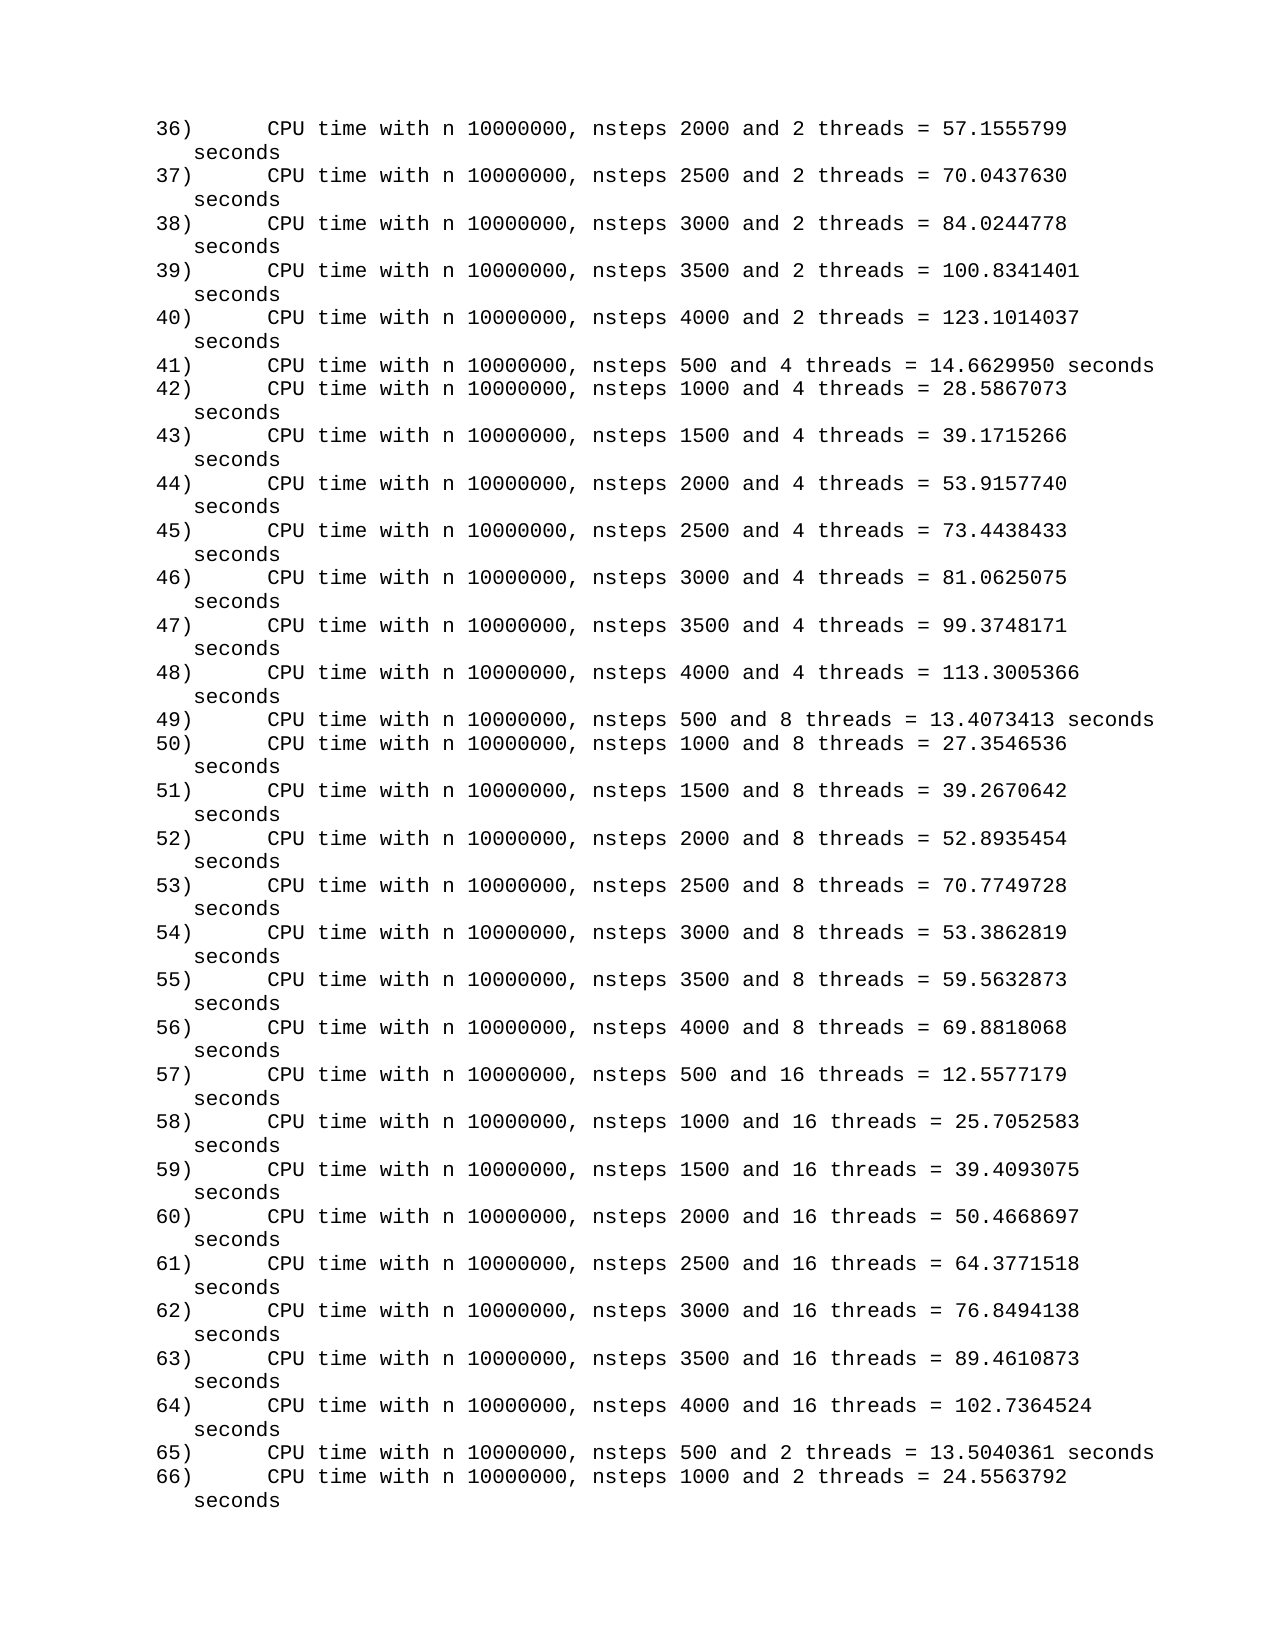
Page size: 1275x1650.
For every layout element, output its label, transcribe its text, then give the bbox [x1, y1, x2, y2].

list CPU time with n 10000000, nsteps 3500 and 8 threads = 59.5632873 seconds [156, 969, 1157, 1017]
list CPU time with n 10000000, nsteps 1000 and 4 threads = 28.5867073 seconds [156, 378, 1157, 426]
list CPU time with n 10000000, nsteps 1500 and 8 threads = 39.2670642 seconds [156, 780, 1157, 827]
list CPU time with n 10000000, nsteps 2000 and 16 threads = 50.4668697 seconds [156, 1206, 1157, 1253]
list CPU time with n 10000000, nsteps 3000 and 2 threads = 84.0244778 seconds [156, 213, 1157, 260]
list CPU time with n 10000000, nsteps 3000 and 8 threads = 53.3862819 seconds [156, 922, 1157, 969]
list CPU time with n 10000000, nsteps 4000 and 16 threads = 102.7364524 seconds [156, 1395, 1157, 1442]
list CPU time with n 10000000, nsteps 1500 and 4 threads = 39.1715266 seconds [156, 426, 1157, 473]
list CPU time with n 10000000, nsteps 3500 and 4 threads = 99.3748171 seconds [156, 615, 1157, 662]
list CPU time with n 10000000, nsteps 1000 and 2 threads = 24.5563792 seconds [156, 1466, 1157, 1513]
list CPU time with n 10000000, nsteps 2500 and 2 threads = 70.0437630 seconds [156, 165, 1157, 213]
list CPU time with n 10000000, nsteps 500 and 16 threads = 12.5577179 seconds [156, 1064, 1157, 1111]
list CPU time with n 10000000, nsteps 2000 and 2 threads = 57.1555799 seconds [156, 118, 1157, 165]
list CPU time with n 10000000, nsteps 3000 and 16 threads = 76.8494138 seconds [156, 1300, 1157, 1348]
list CPU time with n 10000000, nsteps 1500 and 16 threads = 39.4093075 seconds [156, 1158, 1157, 1206]
list CPU time with n 10000000, nsteps 500 and 2 threads = 13.5040361 seconds [156, 1442, 1157, 1466]
list CPU time with n 10000000, nsteps 2000 and 4 threads = 53.9157740 seconds [156, 473, 1157, 520]
list CPU time with n 10000000, nsteps 2500 and 8 threads = 70.7749728 seconds [156, 875, 1157, 922]
list CPU time with n 10000000, nsteps 4000 and 8 threads = 69.8818068 seconds [156, 1017, 1157, 1064]
list CPU time with n 10000000, nsteps 2000 and 8 threads = 52.8935454 seconds [156, 827, 1157, 875]
list CPU time with n 10000000, nsteps 2500 and 16 threads = 64.3771518 seconds [156, 1253, 1157, 1300]
list CPU time with n 10000000, nsteps 4000 and 2 threads = 123.1014037 seconds [156, 307, 1157, 354]
list CPU time with n 10000000, nsteps 3500 and 16 threads = 89.4610873 seconds [156, 1348, 1157, 1395]
list CPU time with n 10000000, nsteps 1000 and 16 threads = 25.7052583 seconds [156, 1111, 1157, 1158]
list CPU time with n 10000000, nsteps 3000 and 4 threads = 81.0625075 seconds [156, 567, 1157, 615]
list CPU time with n 10000000, nsteps 3500 and 2 threads = 100.8341401 seconds [156, 260, 1157, 307]
list CPU time with n 10000000, nsteps 500 and 8 threads = 13.4073413 seconds [156, 709, 1157, 733]
list CPU time with n 10000000, nsteps 2500 and 4 threads = 73.4438433 seconds [156, 520, 1157, 567]
list CPU time with n 10000000, nsteps 1000 and 8 threads = 27.3546536 seconds [156, 733, 1157, 780]
list CPU time with n 10000000, nsteps 4000 and 4 threads = 113.3005366 seconds [156, 662, 1157, 709]
list CPU time with n 10000000, nsteps 500 and 4 threads = 14.6629950 seconds [156, 354, 1157, 378]
